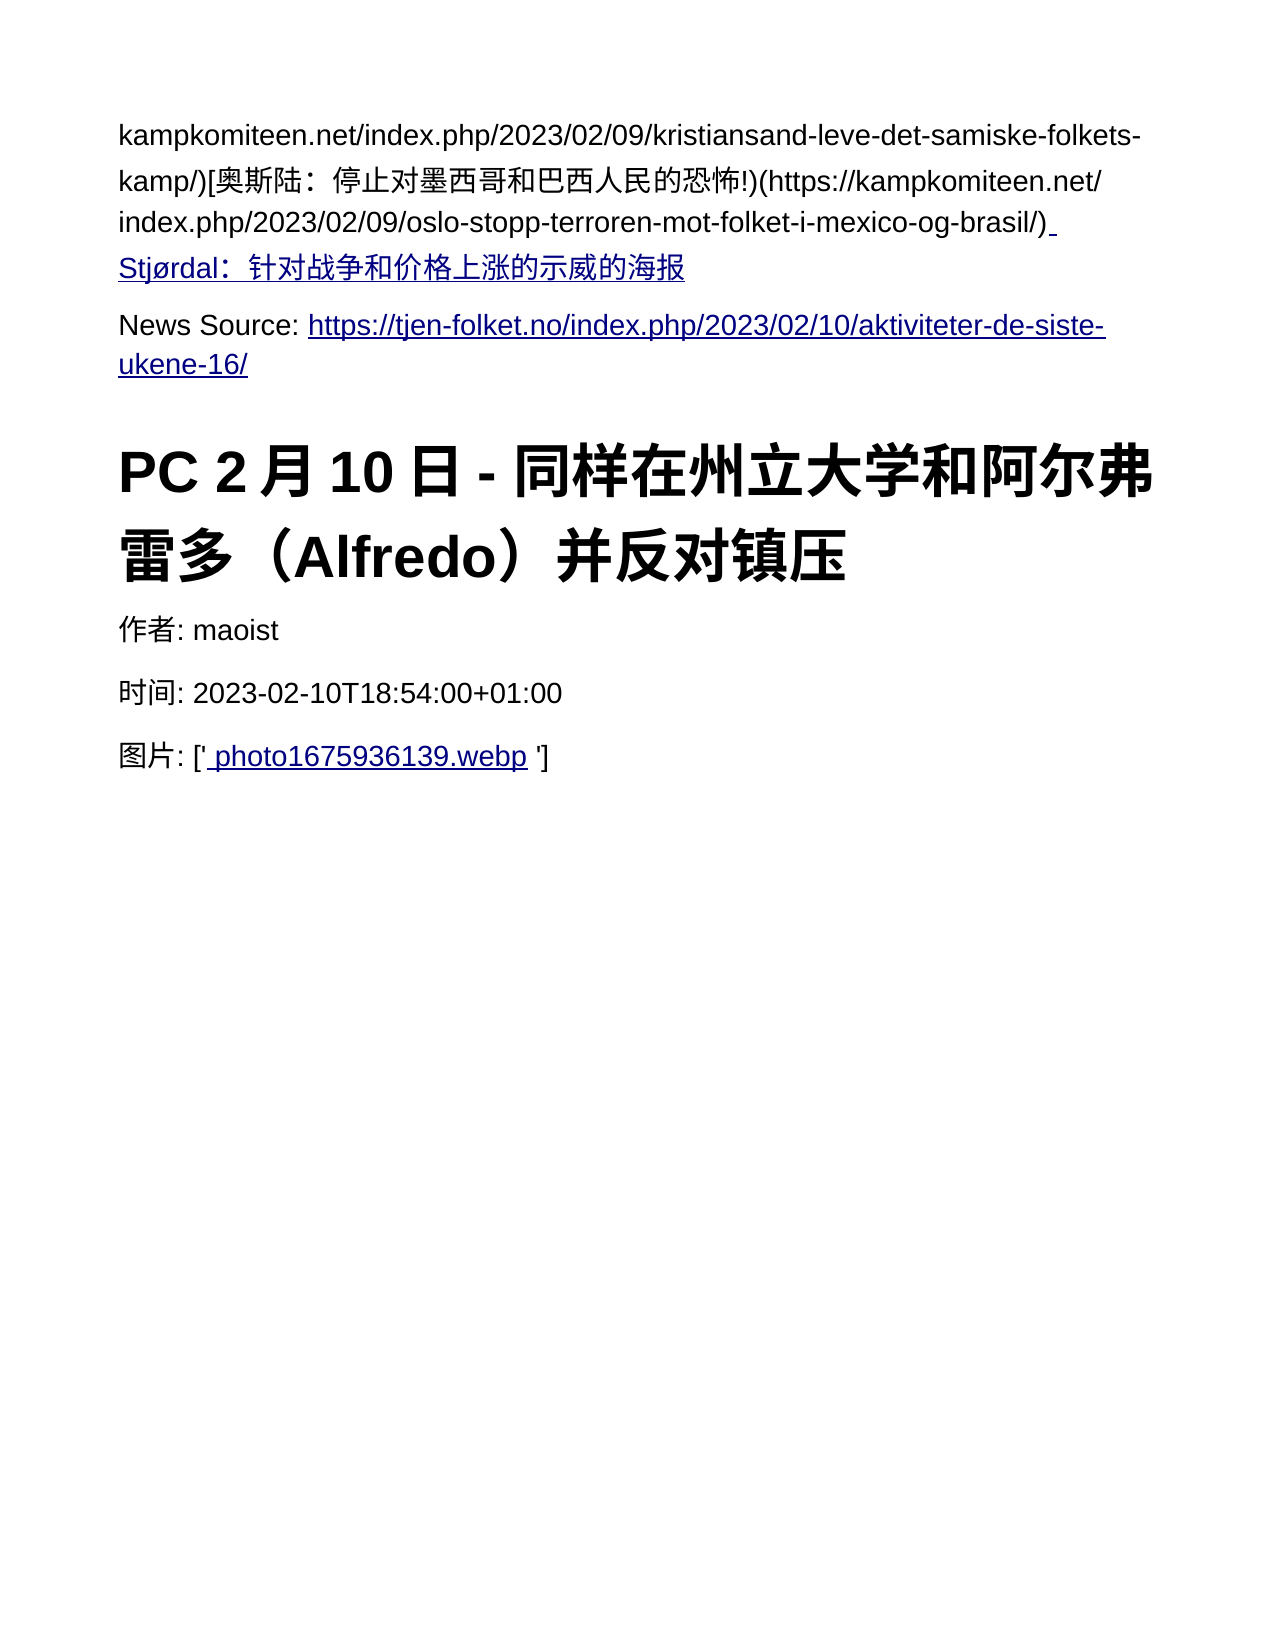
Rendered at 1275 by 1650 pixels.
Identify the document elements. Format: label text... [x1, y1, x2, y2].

subtitle PC 2月10日 - 同样在州立大学和阿尔弗雷多（Alfredo）并反对镇压 [118, 425, 1157, 594]
text News Source: https://tjen-folket.no/index.php/2023/02/10/aktiviteter-de-siste-ukene-16/ [118, 308, 1157, 380]
text 时间: 2023-02-10T18:54:00+01:00 [118, 669, 1157, 712]
text 图片: [' photo1675936139.webp '] [118, 732, 1157, 775]
text 作者: maoist [118, 606, 1157, 648]
text kampkomiteen.net/index.php/2023/02/09/kristiansand-leve-det-samiske-folkets-kamp/)[奥斯陆：停止对墨西哥和巴西人民的恐怖!)(https://kampkomiteen.net/index.php/2023/02/09/oslo-stopp-terroren-mot-folket-i-mexico-og-brasil/) Stjørdal：针对战争和价格上涨的示威的海报 [118, 118, 1157, 287]
